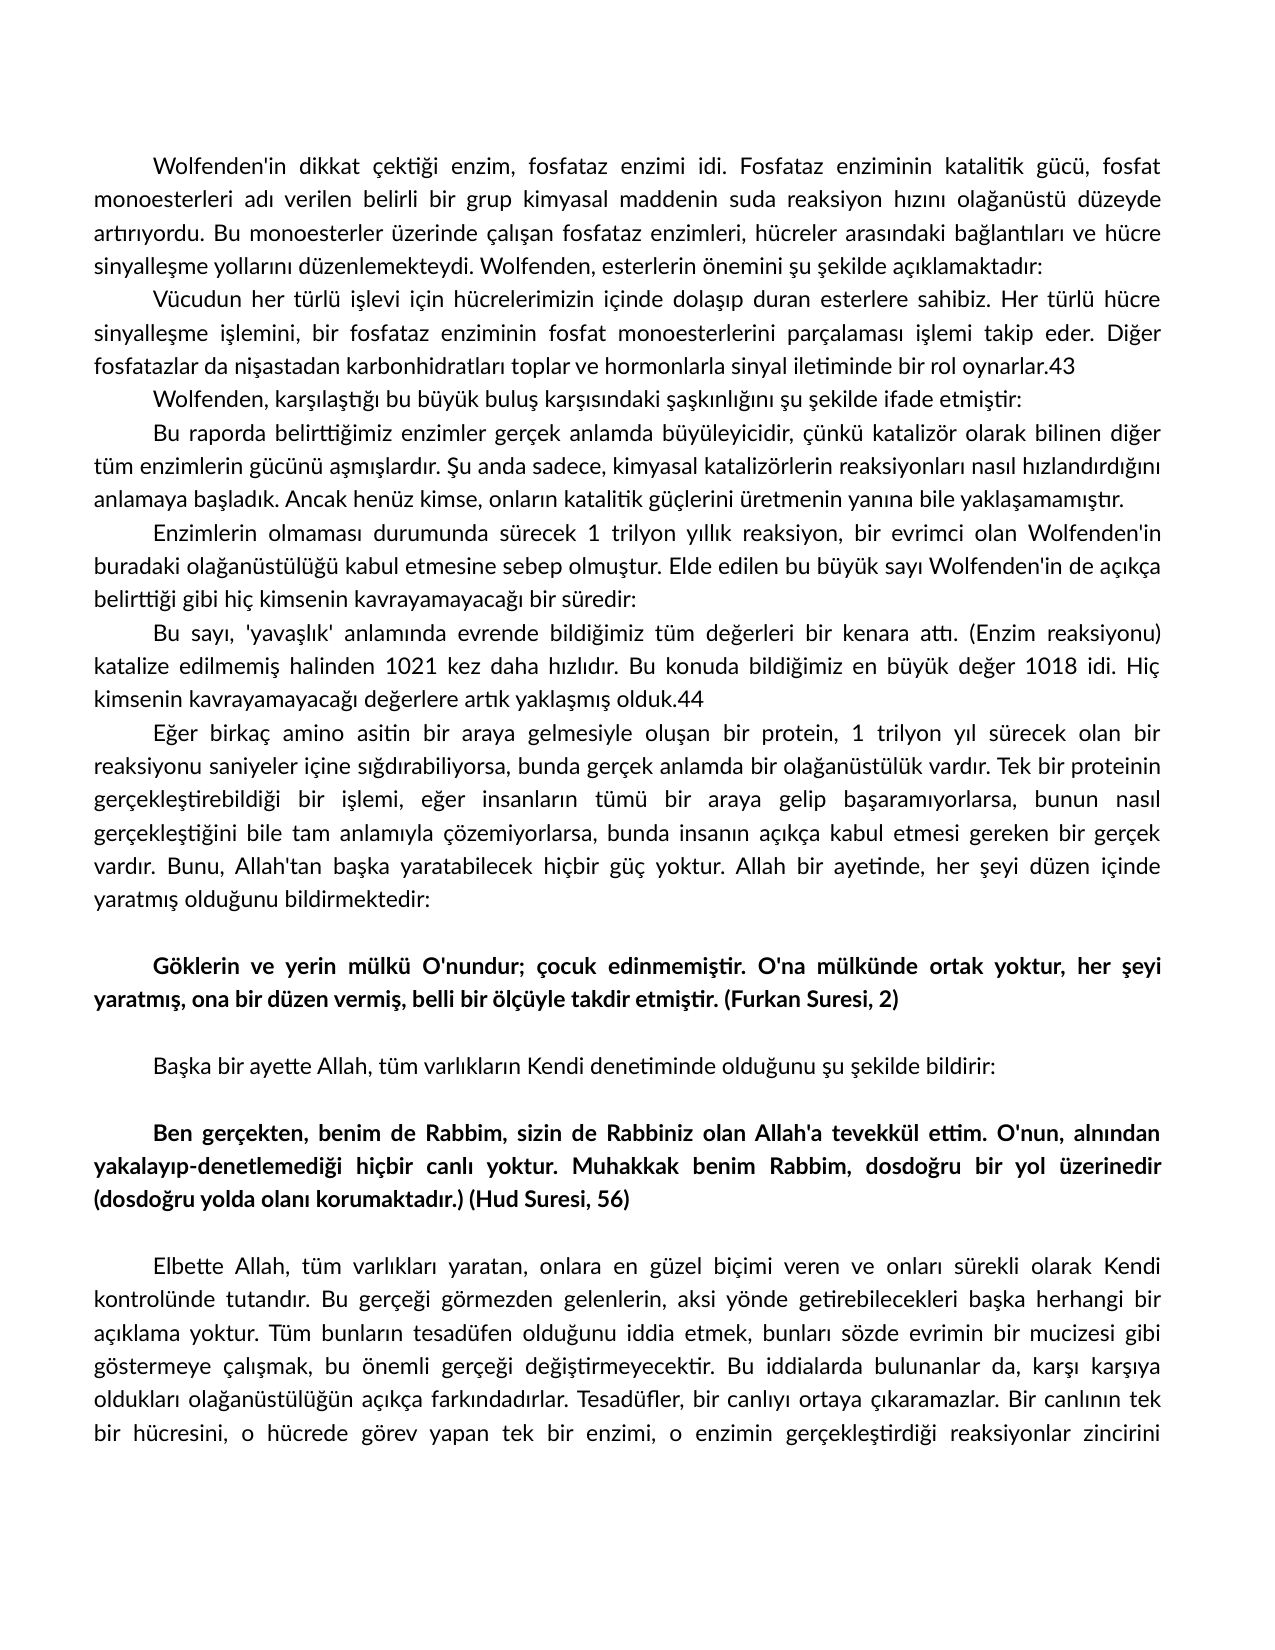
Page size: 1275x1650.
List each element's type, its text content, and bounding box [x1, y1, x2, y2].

text Vücudun her türlü işlevi için hücrelerimizin içinde dolaşıp duran esterlere sahibiz. Her türlü hücre sinyalleşme işlemini, bir fosfataz enziminin fosfat monoesterlerini parçalaması işlemi takip eder. Diğer fosfatazlar da nişastadan karbonhidratları toplar ve hormonlarla sinyal iletiminde bir rol oynarlar.43 [94, 281, 1162, 381]
text Ben gerçekten, benim de Rabbim, sizin de Rabbiniz olan Allah'a tevekkül ettim. O'nun, alnından yakalayıp-denetlemediği hiçbir canlı yoktur. Muhakkak benim Rabbim, dosdoğru bir yol üzerinedir (dosdoğru yolda olanı korumaktadır.) (Hud Suresi, 56) [94, 1114, 1162, 1214]
text Eğer birkaç amino asitin bir araya gelmesiyle oluşan bir protein, 1 trilyon yıl sürecek olan bir reaksiyonu saniyeler içine sığdırabiliyorsa, bunda gerçek anlamda bir olağanüstülük vardır. Tek bir proteinin gerçekleştirebildiği bir işlemi, eğer insanların tümü bir araya gelip başaramıyorlarsa, bunun nasıl gerçekleştiğini bile tam anlamıyla çözemiyorlarsa, bunda insanın açıkça kabul etmesi gereken bir gerçek vardır. Bunu, Allah'tan başka yaratabilecek hiçbir güç yoktur. Allah bir ayetinde, her şeyi düzen içinde yaratmış olduğunu bildirmektedir: [94, 714, 1162, 914]
text Göklerin ve yerin mülkü O'nundur; çocuk edinmemiştir. O'na mülkünde ortak yoktur, her şeyi yaratmış, ona bir düzen vermiş, belli bir ölçüyle takdir etmiştir. (Furkan Suresi, 2) [94, 948, 1162, 1014]
text Elbette Allah, tüm varlıkları yaratan, onlara en güzel biçimi veren ve onları sürekli olarak Kendi kontrolünde tutandır. Bu gerçeği görmezden gelenlerin, aksi yönde getirebilecekleri başka herhangi bir açıklama yoktur. Tüm bunların tesadüfen olduğunu iddia etmek, bunları sözde evrimin bir mucizesi gibi göstermeye çalışmak, bu önemli gerçeği değiştirmeyecektir. Bu iddialarda bulunanlar da, karşı karşıya oldukları olağanüstülüğün açıkça farkındadırlar. Tesadüfler, bir canlıyı ortaya çıkaramazlar. Bir canlının tek bir hücresini, o hücrede görev yapan tek bir enzimi, o enzimin gerçekleştirdiği reaksiyonlar zincirini [94, 1248, 1162, 1448]
text Enzimlerin olmaması durumunda sürecek 1 trilyon yıllık reaksiyon, bir evrimci olan Wolfenden'in buradaki olağanüstülüğü kabul etmesine sebep olmuştur. Elde edilen bu büyük sayı Wolfenden'in de açıkça belirttiği gibi hiç kimsenin kavrayamayacağı bir süredir: [94, 514, 1162, 614]
text Bu raporda belirttiğimiz enzimler gerçek anlamda büyüleyicidir, çünkü katalizör olarak bilinen diğer tüm enzimlerin gücünü aşmışlardır. Şu anda sadece, kimyasal katalizörlerin reaksiyonları nasıl hızlandırdığını anlamaya başladık. Ancak henüz kimse, onların katalitik güçlerini üretmenin yanına bile yaklaşamamıştır. [94, 414, 1162, 514]
text Wolfenden'in dikkat çektiği enzim, fosfataz enzimi idi. Fosfataz enziminin katalitik gücü, fosfat monoesterleri adı verilen belirli bir grup kimyasal maddenin suda reaksiyon hızını olağanüstü düzeyde artırıyordu. Bu monoesterler üzerinde çalışan fosfataz enzimleri, hücreler arasındaki bağlantıları ve hücre sinyalleşme yollarını düzenlemekteydi. Wolfenden, esterlerin önemini şu şekilde açıklamaktadır: [94, 148, 1162, 281]
text Başka bir ayette Allah, tüm varlıkların Kendi denetiminde olduğunu şu şekilde bildirir: [94, 1048, 1162, 1081]
text Bu sayı, 'yavaşlık' anlamında evrende bildiğimiz tüm değerleri bir kenara attı. (Enzim reaksiyonu) katalize edilmemiş halinden 1021 kez daha hızlıdır. Bu konuda bildiğimiz en büyük değer 1018 idi. Hiç kimsenin kavrayamayacağı değerlere artık yaklaşmış olduk.44 [94, 614, 1162, 714]
text Wolfenden, karşılaştığı bu büyük buluş karşısındaki şaşkınlığını şu şekilde ifade etmiştir: [94, 381, 1162, 414]
